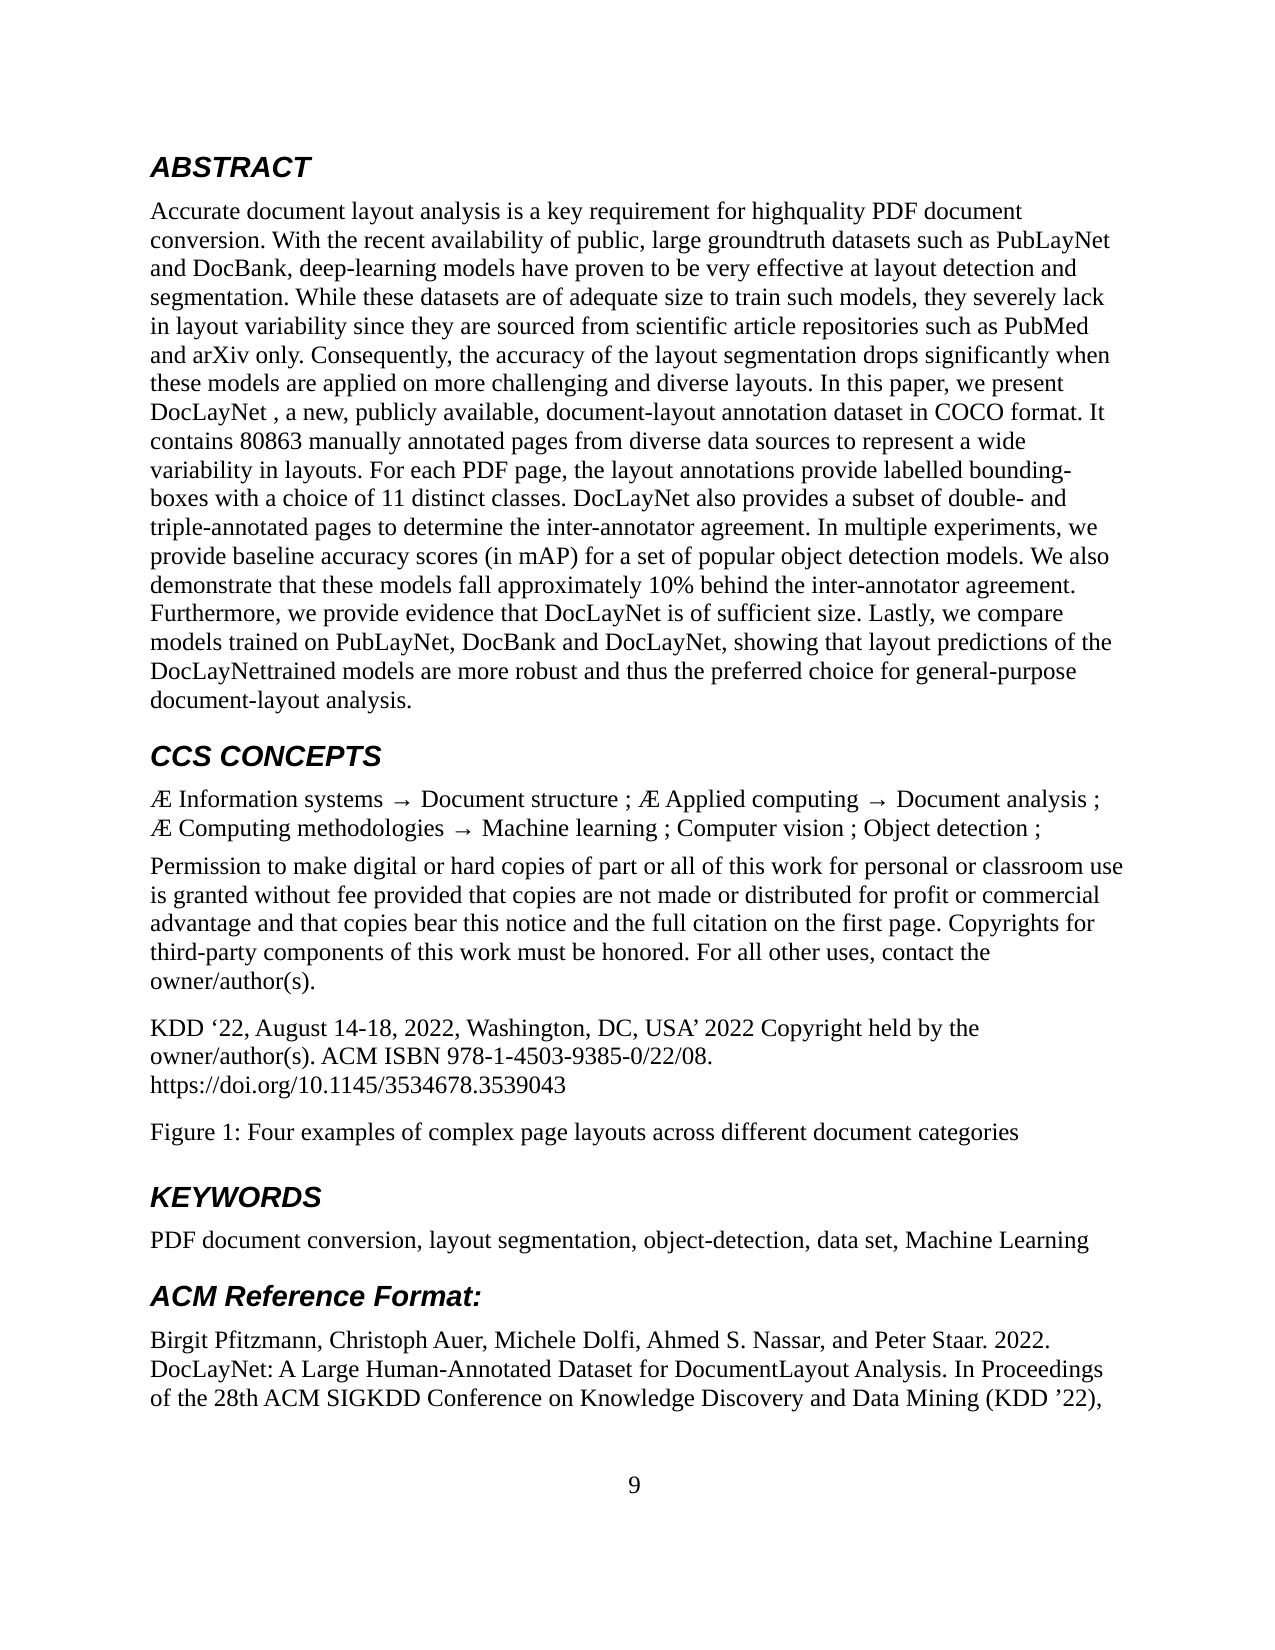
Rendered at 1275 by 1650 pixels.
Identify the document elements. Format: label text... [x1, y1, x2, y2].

text Permission to make digital or hard copies of part or all of this work for personal or classroom use is granted without fee provided that copies are not made or distributed for profit or commercial advantage and that copies bear this notice and the full citation on the first page. Copyrights for third-party components of this work must be honored. For all other uses, contact the owner/author(s). [150, 851, 1125, 995]
text Accurate document layout analysis is a key requirement for highquality PDF document conversion. With the recent availability of public, large groundtruth datasets such as PubLayNet and DocBank, deep-learning models have proven to be very effective at layout detection and segmentation. While these datasets are of adequate size to train such models, they severely lack in layout variability since they are sourced from scientific article repositories such as PubMed and arXiv only. Consequently, the accuracy of the layout segmentation drops significantly when these models are applied on more challenging and diverse layouts. In this paper, we present DocLayNet , a new, publicly available, document-layout annotation dataset in COCO format. It contains 80863 manually annotated pages from diverse data sources to represent a wide variability in layouts. For each PDF page, the layout annotations provide labelled bounding-boxes with a choice of 11 distinct classes. DocLayNet also provides a subset of double- and triple-annotated pages to determine the inter-annotator agreement. In multiple experiments, we provide baseline accuracy scores (in mAP) for a set of popular object detection models. We also demonstrate that these models fall approximately 10% behind the inter-annotator agreement. Furthermore, we provide evidence that DocLayNet is of sufficient size. Lastly, we compare models trained on PubLayNet, DocBank and DocLayNet, showing that layout predictions of the DocLayNettrained models are more robust and thus the preferred choice for general-purpose document-layout analysis. [150, 196, 1125, 713]
text KDD ‘22, August 14-18, 2022, Washington, DC, USA’ 2022 Copyright held by the owner/author(s). ACM ISBN 978-1-4503-9385-0/22/08. https://doi.org/10.1145/3534678.3539043 [150, 1013, 1125, 1099]
subtitle KEYWORDS [150, 1179, 1125, 1213]
text Figure 1: Four examples of complex page layouts across different document categories [150, 1117, 1125, 1146]
subtitle ABSTRACT [150, 150, 1125, 183]
subtitle CCS CONCEPTS [150, 738, 1125, 772]
text Birgit Pfitzmann, Christoph Auer, Michele Dolfi, Ahmed S. Nassar, and Peter Staar. 2022. DocLayNet: A Large Human-Annotated Dataset for DocumentLayout Analysis. In Proceedings of the 28th ACM SIGKDD Conference on Knowledge Discovery and Data Mining (KDD ’22), [150, 1325, 1125, 1412]
text Æ Information systems → Document structure ; Æ Applied computing → Document analysis ; Æ Computing methodologies → Machine learning ; Computer vision ; Object detection ; [150, 784, 1125, 842]
text PDF document conversion, layout segmentation, object-detection, data set, Machine Learning [150, 1226, 1125, 1254]
subtitle ACM Reference Format: [150, 1279, 1125, 1313]
